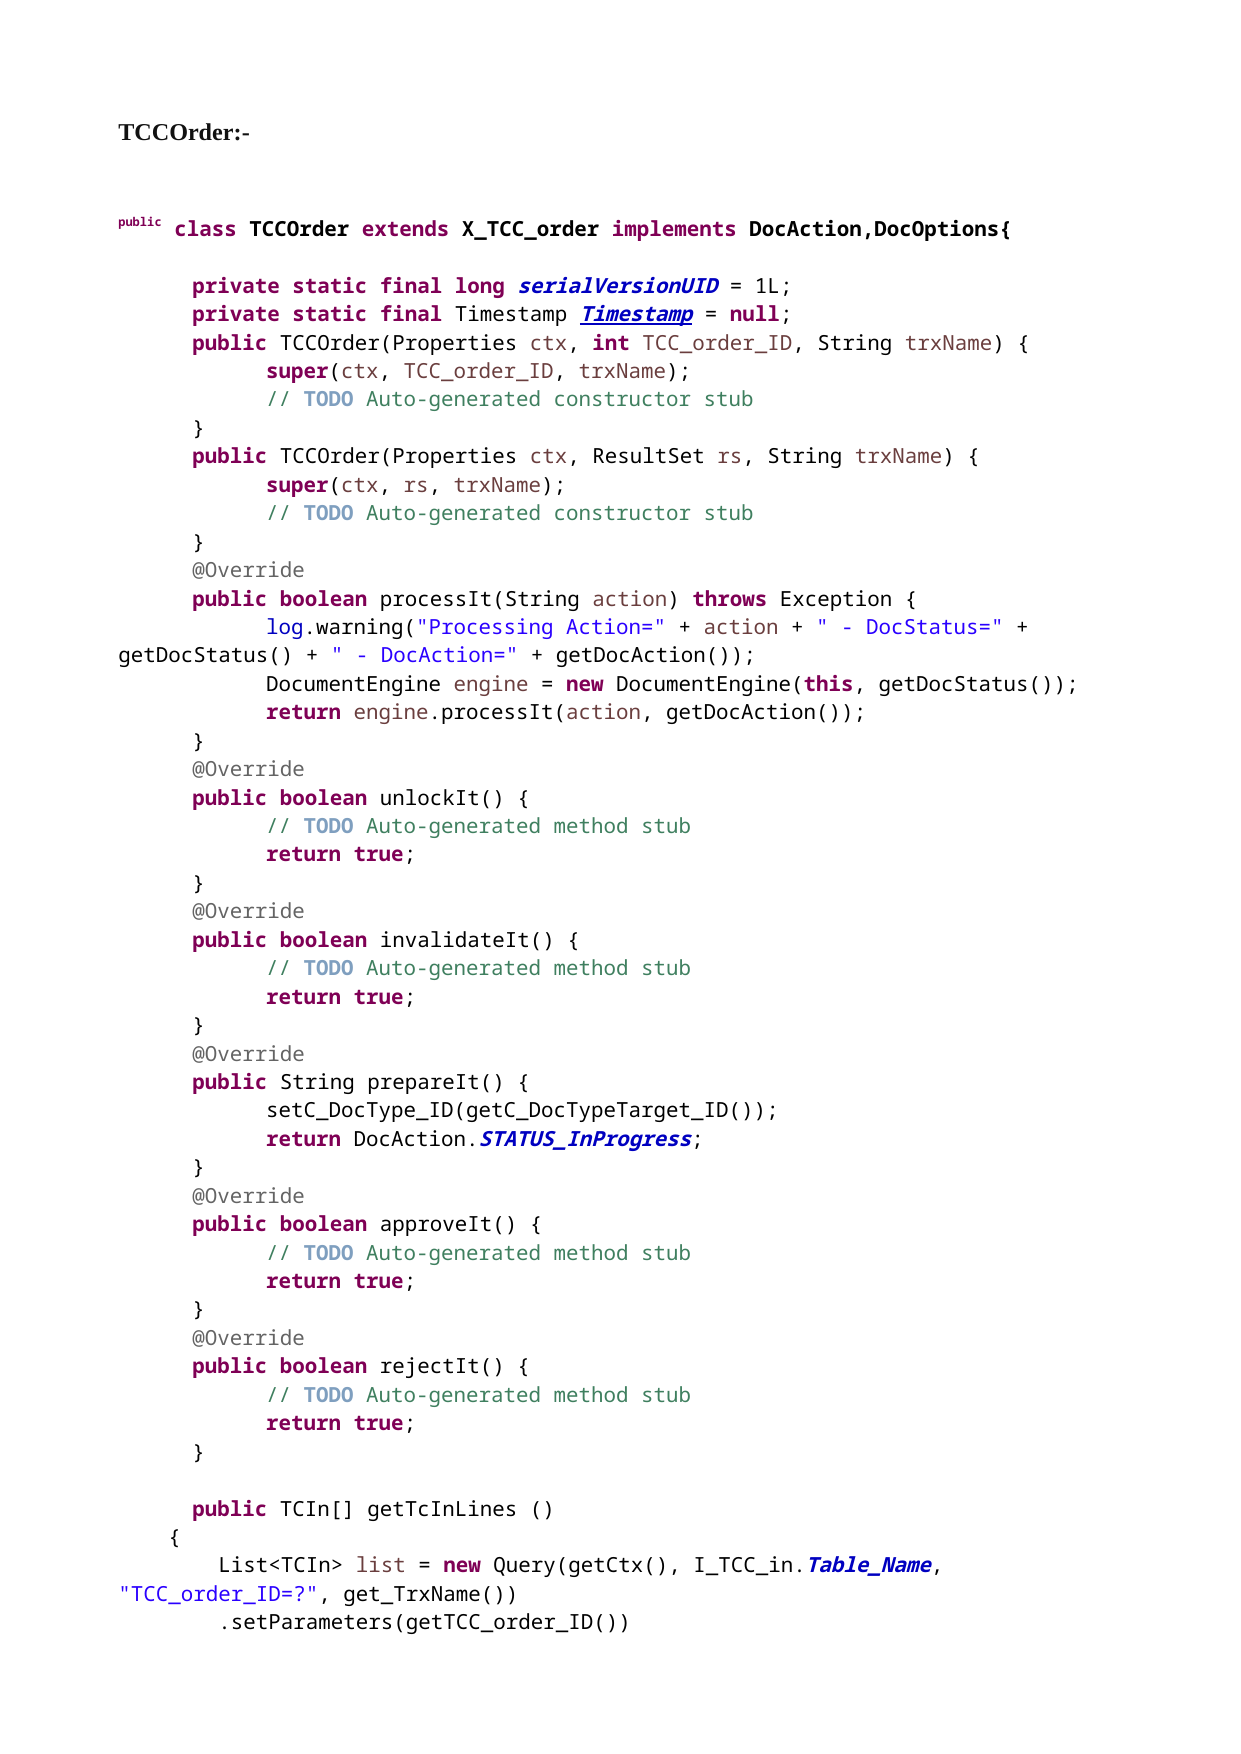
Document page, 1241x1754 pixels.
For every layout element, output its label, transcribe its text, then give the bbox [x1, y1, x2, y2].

text } [118, 1152, 1122, 1181]
text public boolean unlockIt() { [118, 783, 1122, 811]
text public boolean rejectIt() { [118, 1351, 1122, 1380]
text // TODO Auto-generated method stub [118, 811, 1122, 839]
text } [118, 1437, 1122, 1465]
text public class TCCOrder extends X_TCC_order implements DocAction,DocOptions{ [118, 214, 1122, 242]
text // TODO Auto-generated constructor stub [118, 498, 1122, 527]
text public TCCOrder(Properties ctx, int TCC_order_ID, String trxName) { [118, 328, 1122, 356]
text return true; [118, 1266, 1122, 1294]
text // TODO Auto-generated method stub [118, 1380, 1122, 1408]
text public boolean invalidateIt() { [118, 925, 1122, 953]
text return engine.processIt(action, getDocAction()); [118, 697, 1122, 726]
text } [118, 726, 1122, 754]
text public boolean processIt(String action) throws Exception { [118, 584, 1122, 612]
text TCCOrder:- [118, 118, 1122, 166]
text @Override [118, 1323, 1122, 1351]
text super(ctx, rs, trxName); [118, 470, 1122, 498]
text } [118, 527, 1122, 555]
text @Override [118, 896, 1122, 925]
text return true; [118, 982, 1122, 1010]
text } [118, 1294, 1122, 1323]
text public boolean approveIt() { [118, 1209, 1122, 1238]
text List<TCIn> list = new Query(getCtx(), I_TCC_in.Table_Name, "TCC_order_ID=?", get_TrxName()) [118, 1551, 1122, 1607]
text // TODO Auto-generated constructor stub [118, 384, 1122, 413]
text .setParameters(getTCC_order_ID()) [118, 1607, 1122, 1636]
text private static final long serialVersionUID = 1L; [118, 271, 1122, 299]
text DocumentEngine engine = new DocumentEngine(this, getDocStatus()); [118, 669, 1122, 697]
text return true; [118, 839, 1122, 868]
text setC_DocType_ID(getC_DocTypeTarget_ID()); [118, 1096, 1122, 1124]
text @Override [118, 1181, 1122, 1209]
text // TODO Auto-generated method stub [118, 953, 1122, 982]
text return true; [118, 1408, 1122, 1437]
text log.warning("Processing Action=" + action + " - DocStatus=" + getDocStatus() + " - DocAction=" + getDocAction()); [118, 612, 1122, 669]
text @Override [118, 1039, 1122, 1067]
text // TODO Auto-generated method stub [118, 1238, 1122, 1266]
text { [118, 1522, 1122, 1551]
text @Override [118, 754, 1122, 783]
text @Override [118, 555, 1122, 584]
text private static final Timestamp Timestamp = null; [118, 299, 1122, 328]
text } [118, 1010, 1122, 1039]
text return DocAction.STATUS_InProgress; [118, 1124, 1122, 1152]
text } [118, 413, 1122, 441]
text } [118, 868, 1122, 896]
text public TCIn[] getTcInLines () [118, 1494, 1122, 1522]
text super(ctx, TCC_order_ID, trxName); [118, 356, 1122, 384]
text public TCCOrder(Properties ctx, ResultSet rs, String trxName) { [118, 441, 1122, 470]
text public String prepareIt() { [118, 1067, 1122, 1096]
